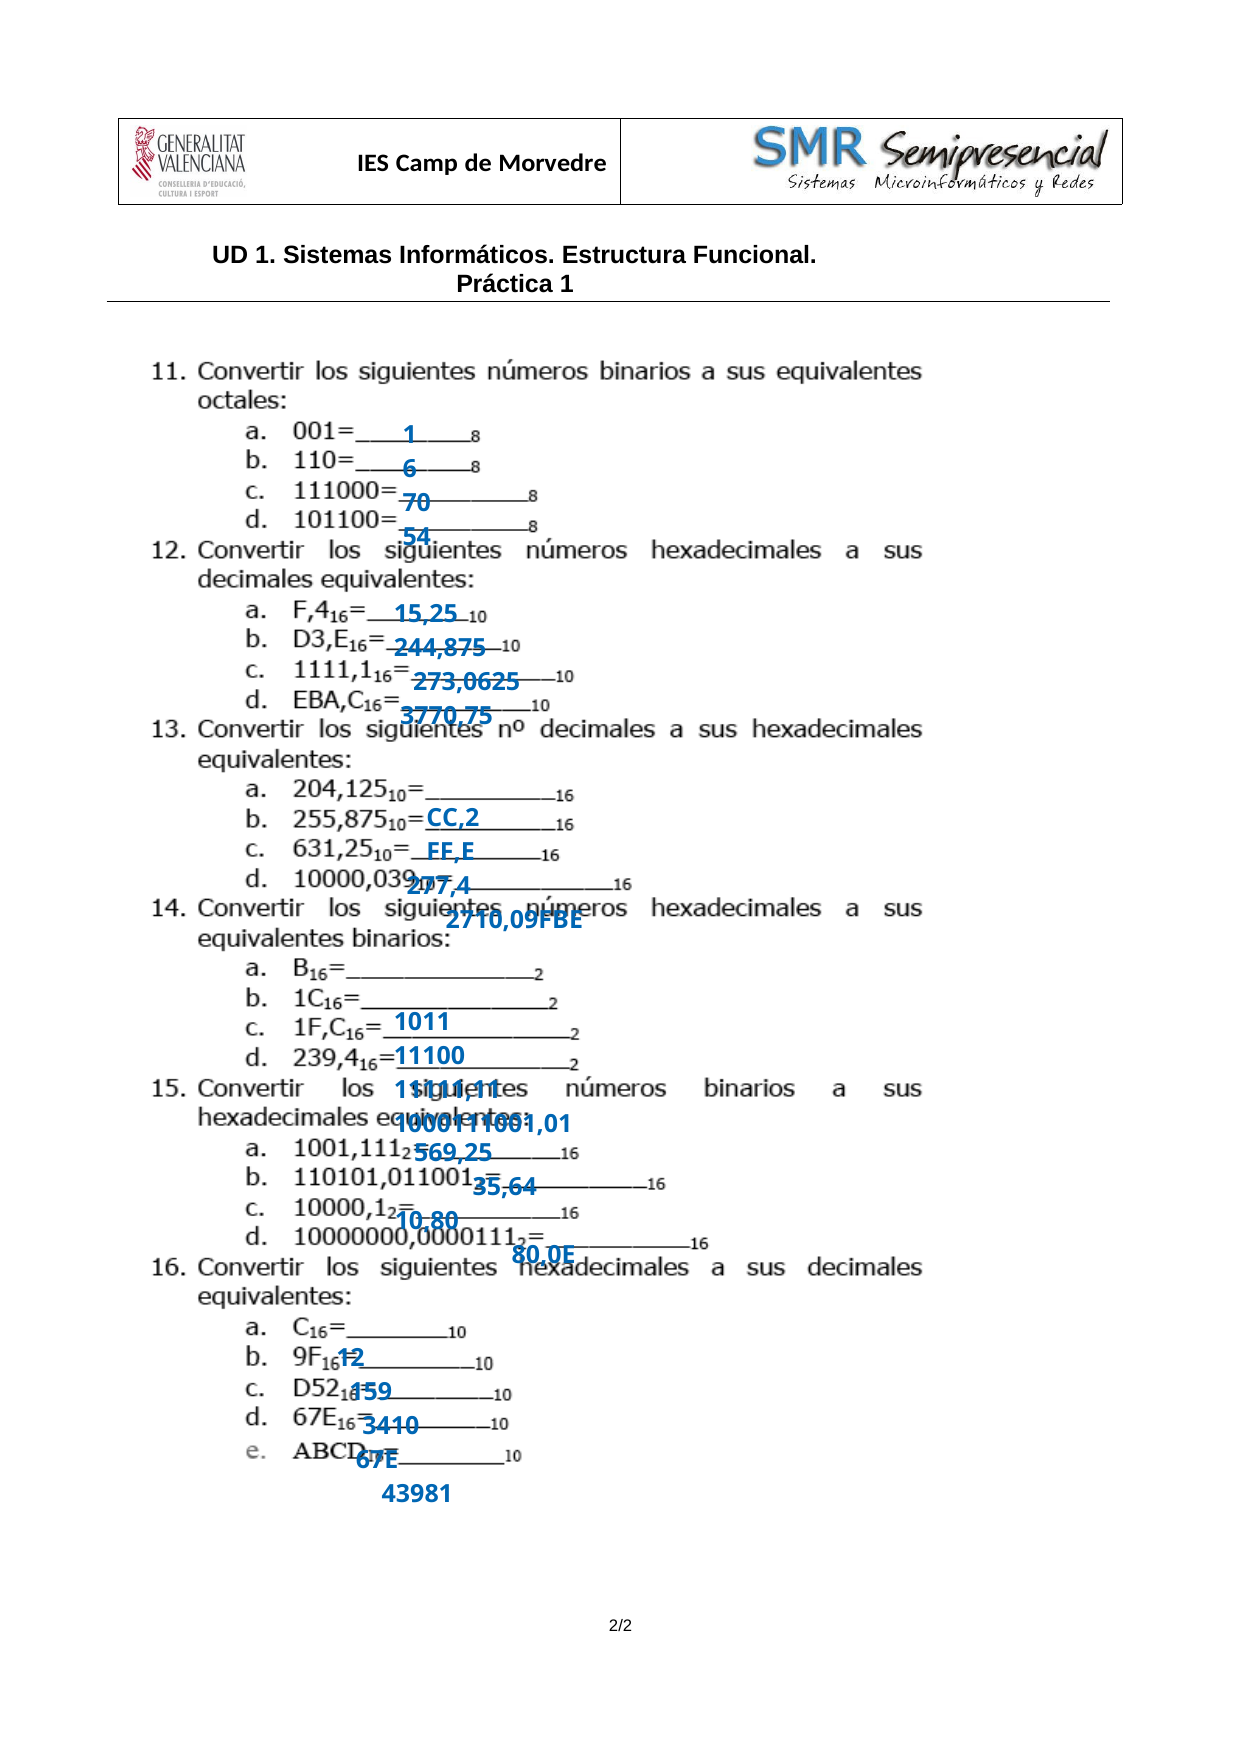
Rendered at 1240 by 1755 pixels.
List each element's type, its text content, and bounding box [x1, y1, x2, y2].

text Práctica 1 [106, 269, 923, 298]
picture [751, 125, 1110, 197]
picture [118, 356, 1017, 1504]
picture [130, 125, 247, 197]
text UD 1. Sistemas Informáticos. Estructura Funcional. [106, 240, 922, 269]
